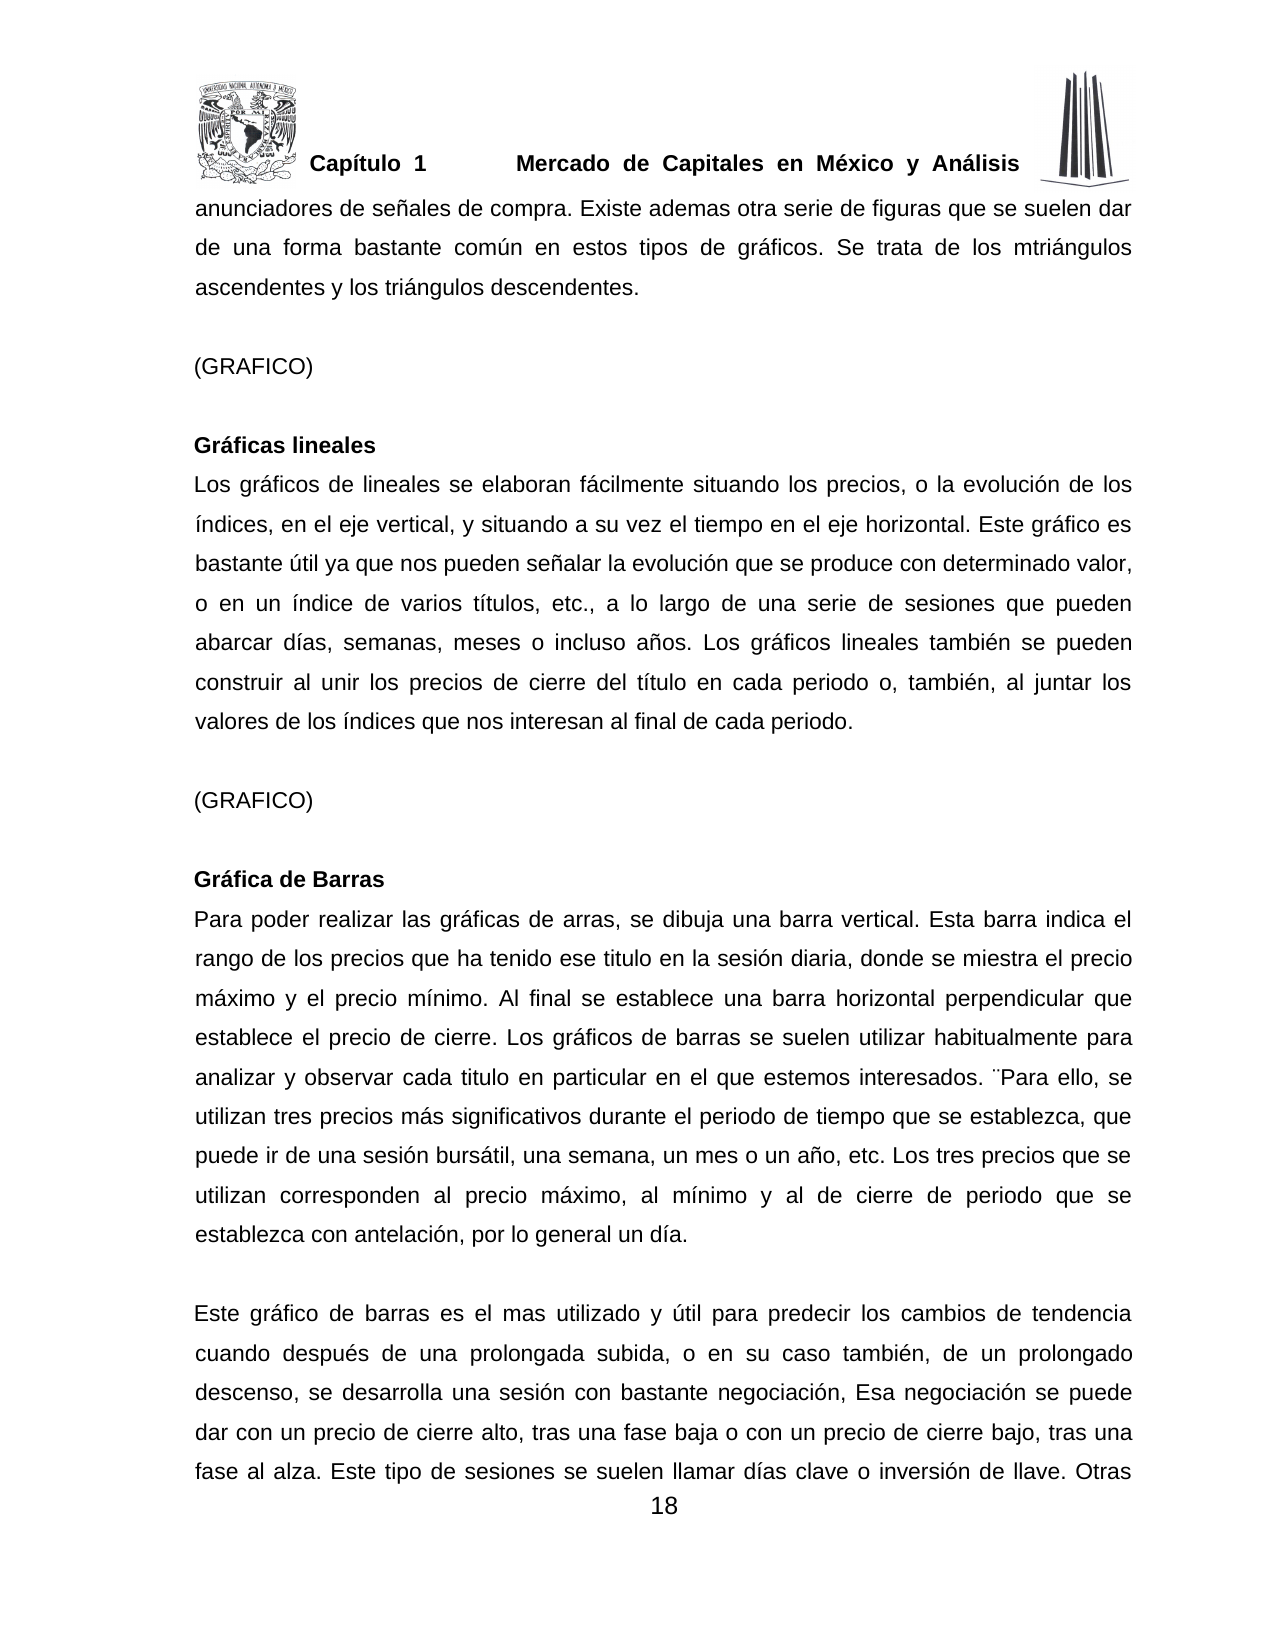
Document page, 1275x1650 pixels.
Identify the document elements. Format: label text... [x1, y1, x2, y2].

text En los gráficos de puntos y figuras se pueden obtener y contemplar, varias figuras. Las crestas o picos son anunciadores de señales de venta, y los valles o fondos son anunciadores de señales de compra. Existe ademas otra serie de figuras que se suelen dar de una forma bastante común en estos tipos de gráficos. Se trata de los mtriángulos ascendentes y los triángulos descendentes. [194, 195, 1133, 300]
text Gráficas lineales [194, 432, 1133, 458]
text Gráfica de Barras [194, 866, 1133, 892]
picture [1034, 65, 1136, 193]
text (GRAFICO) [194, 353, 1133, 379]
text Para poder realizar las gráficas de arras, se dibuja una barra vertical. Esta barra indica el rango de los precios que ha tenido ese titulo en la sesión diaria, donde se miestra el precio máximo y el precio mínimo. Al final se establece una barra horizontal perpendicular que establece el precio de cierre. Los gráficos de barras se suelen utilizar habitualmente para analizar y observar cada titulo en particular en el que estemos interesados. ¨Para ello, se utilizan tres precios más significativos durante el periodo de tiempo que se establezca, que puede ir de una sesión bursátil, una semana, un mes o un año, etc. Los tres precios que se utilizan corresponden al precio máximo, al mínimo y al de cierre de periodo que se establezca con antelación, por lo general un día. [194, 906, 1133, 1248]
text Este gráfico de barras es el mas utilizado y útil para predecir los cambios de tendencia cuando después de una prolongada subida, o en su caso también, de un prolongado descenso, se desarrolla una sesión con bastante negociación, Esa negociación se puede dar con un precio de cierre alto, tras una fase baja o con un precio de cierre bajo, tras una fase al alza. Este tipo de sesiones se suelen llamar días clave o inversión de llave. Otras características de estas sesiones son que la barra que se forma por el precio más alto y el más bajo de la sesión es más amplia que la de las sesión anterior por que el precio del cierre se encuentra por encima de la barra del día anterior, aunque también se suele dar el caso de que se encuentre por debajo debido a las sesión precedente. [194, 1300, 1133, 1484]
text Los gráficos de lineales se elaboran fácilmente situando los precios, o la evolución de los índices, en el eje vertical, y situando a su vez el tiempo en el eje horizontal. Este gráfico es bastante útil ya que nos pueden señalar la evolución que se produce con determinado valor, o en un índice de varios títulos, etc., a lo largo de una serie de sesiones que pueden abarcar días, semanas, meses o incluso años. Los gráficos lineales también se pueden construir al unir los precios de cierre del título en cada periodo o, también, al juntar los valores de los índices que nos interesan al final de cada periodo. [194, 471, 1133, 734]
text (GRAFICO) [194, 787, 1133, 813]
